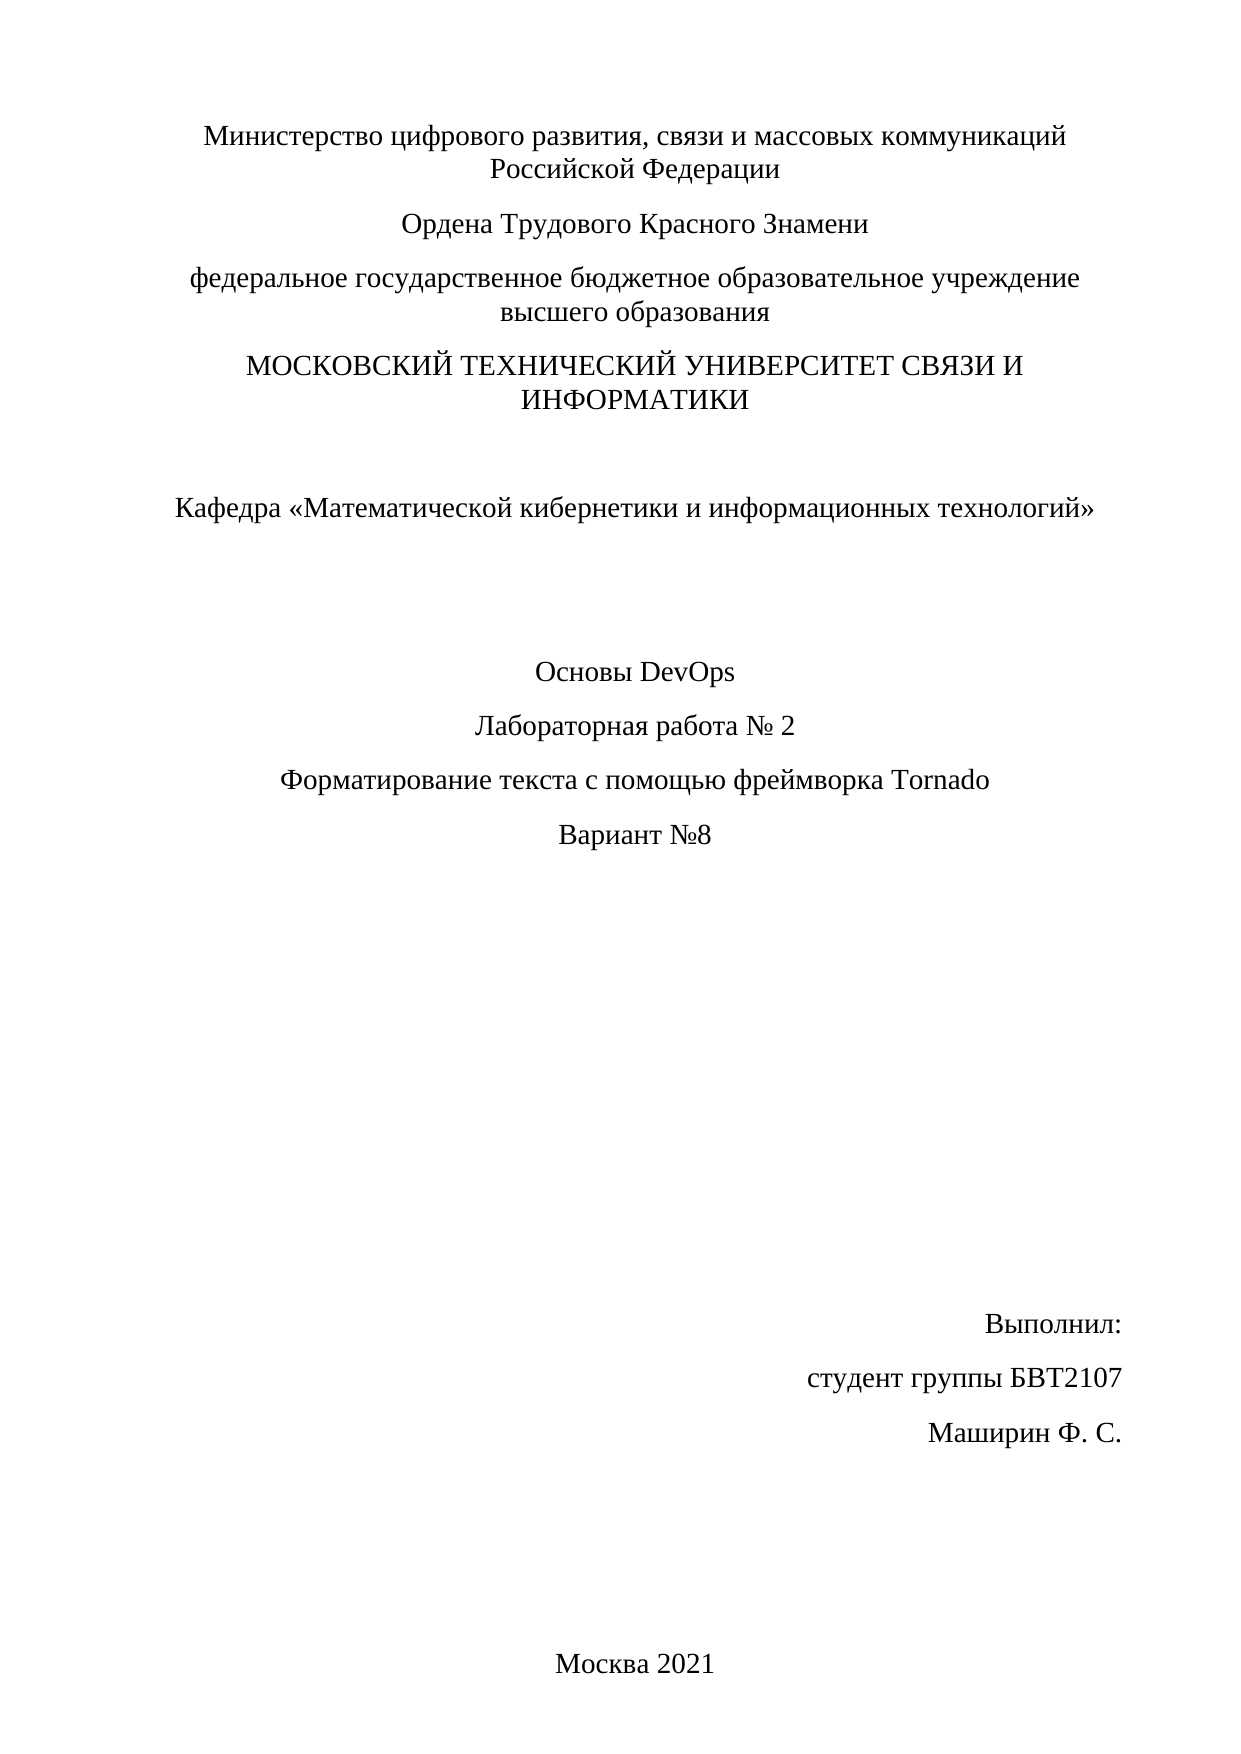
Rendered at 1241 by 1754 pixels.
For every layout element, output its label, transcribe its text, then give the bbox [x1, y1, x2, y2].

text Министерство цифрового развития, связи и массовых коммуникаций Российской Федерации [148, 118, 1122, 185]
text федеральное государственное бюджетное образовательное учреждение высшего образования [148, 260, 1122, 327]
text Лабораторная работа № 2 [148, 708, 1122, 742]
text Основы DevOps [148, 654, 1122, 687]
text Кафедра «Математической кибернетики и информационных технологий» [148, 491, 1122, 524]
text Маширин Ф. С. [148, 1415, 1122, 1448]
text Вариант №8 [148, 817, 1122, 850]
text Выполнил: [148, 1306, 1122, 1340]
text студент группы БВТ2107 [148, 1361, 1122, 1394]
text МОСКОВСКИЙ ТЕХНИЧЕСКИЙ УНИВЕРСИТЕТ СВЯЗИ И ИНФОРМАТИКИ [148, 348, 1122, 415]
text Ордена Трудового Красного Знамени [148, 206, 1122, 239]
text Форматирование текста с помощью фреймворка Tornado [148, 762, 1122, 796]
